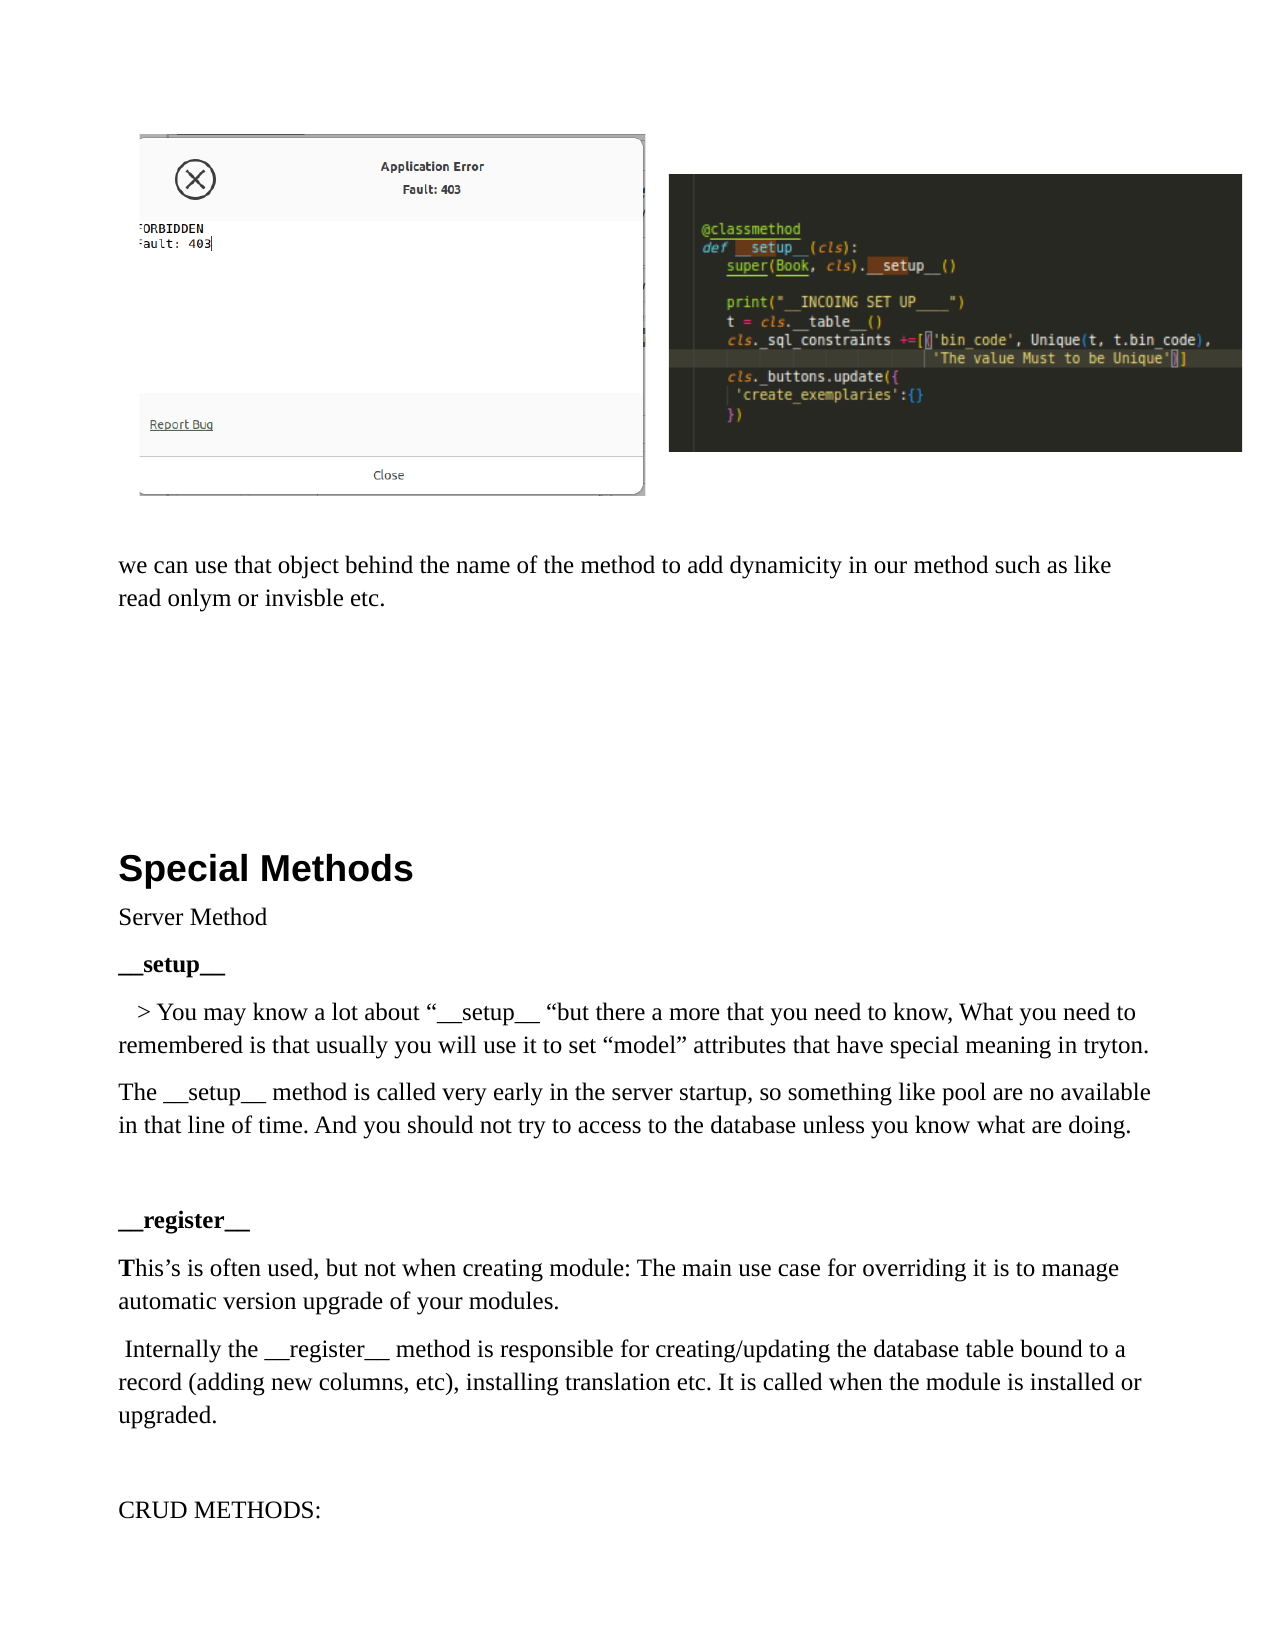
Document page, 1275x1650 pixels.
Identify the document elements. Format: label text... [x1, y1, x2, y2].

text we can use that object behind the name of the method to add dynamicity in our method such as like read onlym or invisble etc. [118, 550, 1157, 612]
text Internally the __register__ method is responsible for creating/updating the database table bound to a record (adding new columns, etc), installing translation etc. It is called when the module is installed or upgraded. [118, 1334, 1157, 1429]
text Server Method [118, 902, 1157, 930]
subtitle Special Methods [118, 846, 1157, 889]
text This’s is often used, but not when creating module: The main use case for overriding it is to manage automatic version upgrade of your modules. [118, 1253, 1157, 1315]
text CRUD METHODS: [118, 1495, 1157, 1524]
picture [139, 134, 646, 496]
text > You may know a lot about “__setup__ “but there a more that you need to know, What you need to remembered is that usually you will use it to set “model” attributes that have special meaning in tryton. [118, 997, 1157, 1058]
picture [668, 174, 1243, 452]
text __register__ [118, 1206, 1157, 1234]
text __setup__ [118, 949, 1157, 978]
text The __setup__ method is called very early in the server startup, so something like pool are no available in that line of time. And you should not try to access to the database unless you know what are doing. [118, 1077, 1157, 1139]
